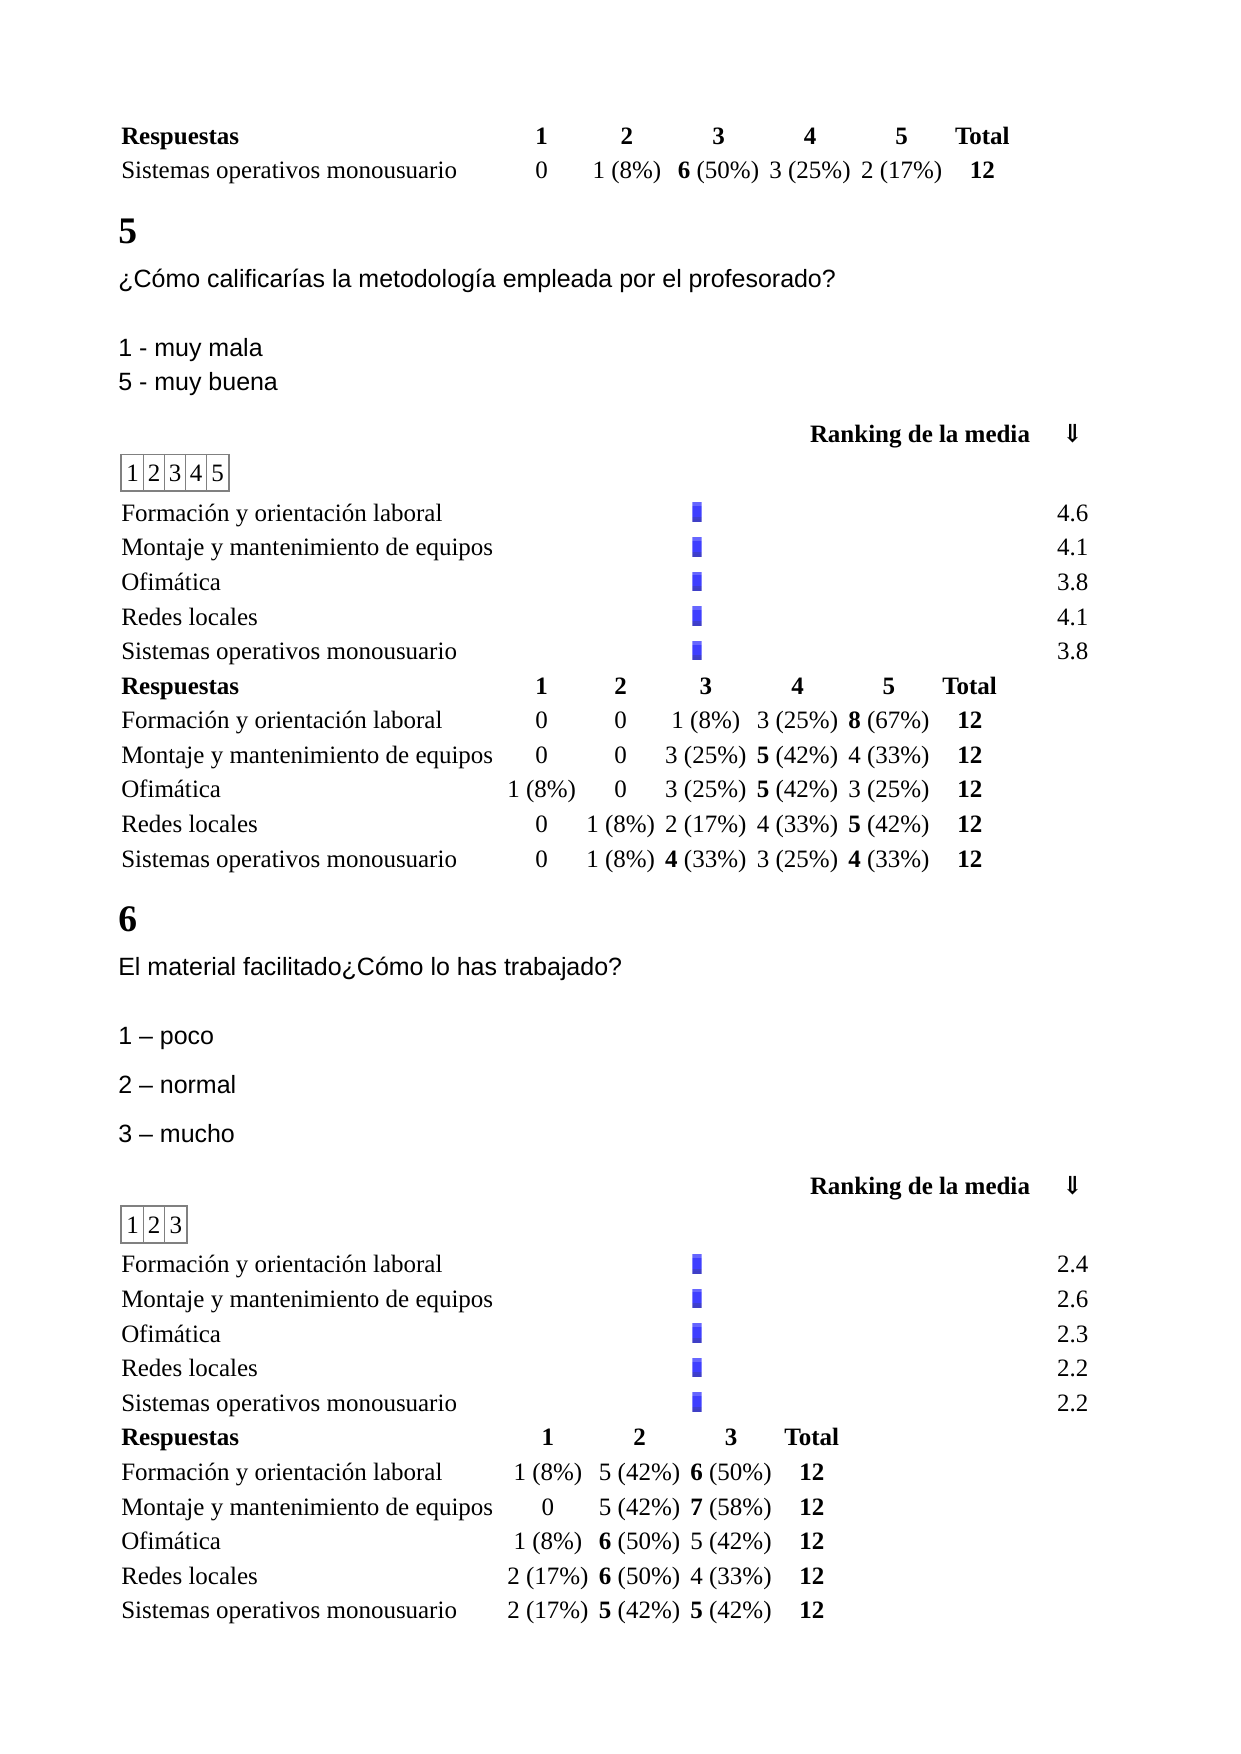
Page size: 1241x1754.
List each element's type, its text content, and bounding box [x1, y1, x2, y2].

picture [692, 502, 702, 522]
table_header 1 [122, 455, 143, 490]
table_cell Ofimática [118, 564, 689, 599]
table_cell 5 (42%) [594, 1489, 685, 1523]
table_header 3 [673, 118, 764, 153]
table_cell Redes locales [118, 806, 502, 841]
picture [692, 1358, 702, 1377]
table_header 2 [581, 118, 672, 153]
table_cell 3 (25%) [660, 737, 751, 772]
table_header 5 [207, 455, 228, 490]
subtitle 6 [118, 896, 1122, 939]
table_cell 0 [502, 1489, 593, 1523]
table_cell 1 (8%) [502, 1523, 593, 1558]
table_cell Redes locales [118, 1558, 502, 1592]
table_cell 0 [581, 772, 660, 806]
table_cell Montaje y mantenimiento de equipos [118, 1489, 502, 1523]
table_cell Redes locales [118, 599, 689, 633]
table_header 2 [144, 455, 164, 490]
table_cell Montaje y mantenimiento de equipos [118, 530, 689, 564]
table_cell [689, 1385, 1033, 1419]
table_cell 12 [777, 1593, 846, 1627]
subtitle 5 [118, 208, 1122, 251]
table_cell 2 (17%) [856, 153, 947, 187]
table_cell 1 (8%) [502, 772, 581, 806]
table_cell 4.6 [1033, 495, 1112, 529]
table_cell 12 [777, 1489, 846, 1523]
table_cell 2.4 [1033, 1247, 1112, 1281]
table_header 1 [502, 1420, 593, 1454]
table_cell 0 [502, 737, 581, 772]
table_cell 5 (42%) [594, 1454, 685, 1489]
table_cell 0 [581, 703, 660, 737]
table_cell Sistemas operativos monousuario [118, 633, 689, 668]
table_cell Ofimática [118, 1316, 689, 1350]
table_cell 5 (42%) [685, 1593, 777, 1627]
table_cell 4.1 [1033, 599, 1112, 633]
table_cell 7 (58%) [685, 1489, 777, 1523]
picture [692, 537, 702, 557]
table_header Total [947, 118, 1017, 153]
picture [692, 572, 702, 591]
table_cell [689, 1350, 1033, 1385]
table_cell Sistemas operativos monousuario [118, 1385, 689, 1419]
table_cell Redes locales [118, 1350, 689, 1385]
table_cell 5 (42%) [843, 806, 934, 841]
table_cell 3.8 [1033, 564, 1112, 599]
table_cell [689, 530, 1033, 564]
table_cell 12 [777, 1454, 846, 1489]
table_cell [689, 451, 1033, 495]
table_cell [1033, 1203, 1112, 1247]
table_header 2 [144, 1207, 164, 1242]
table_cell 3.8 [1033, 633, 1112, 668]
table_cell 8 (67%) [843, 703, 934, 737]
table_header 2 [594, 1420, 685, 1454]
table_cell Montaje y mantenimiento de equipos [118, 737, 502, 772]
table_cell 1 (8%) [502, 1454, 593, 1489]
table_cell 6 (50%) [594, 1558, 685, 1592]
table_cell 1 (8%) [581, 841, 660, 875]
table_cell 6 (50%) [685, 1454, 777, 1489]
table_cell [118, 451, 689, 495]
table_cell [118, 1203, 689, 1247]
table_header 1 [122, 1207, 143, 1242]
picture [692, 1323, 702, 1343]
picture [692, 641, 702, 660]
table_cell Ofimática [118, 772, 502, 806]
table_header 4 [764, 118, 856, 153]
text ¿Cómo calificarías la metodología empleada por el profesorado? 1 - muy mala 5 - muy buena [118, 264, 1122, 396]
table_cell 12 [777, 1523, 846, 1558]
table_cell Ofimática [118, 1523, 502, 1558]
table_cell 2.6 [1033, 1281, 1112, 1316]
table_header Respuestas [118, 668, 502, 702]
table_cell Sistemas operativos monousuario [118, 1593, 502, 1627]
table_cell 6 (50%) [594, 1523, 685, 1558]
table_cell 0 [502, 841, 581, 875]
table_cell 12 [935, 703, 1004, 737]
table_cell 12 [935, 737, 1004, 772]
picture [692, 1254, 702, 1274]
text El material facilitado¿Cómo lo has trabajado? 1 – poco [118, 952, 1122, 1049]
table_header 1 [502, 668, 581, 702]
table_cell 3 (25%) [751, 703, 843, 737]
table_cell Formación y orientación laboral [118, 703, 502, 737]
table_cell 0 [502, 153, 581, 187]
table_cell 2.2 [1033, 1385, 1112, 1419]
picture [692, 1392, 702, 1412]
table_cell 4 (33%) [843, 737, 934, 772]
table_cell [1033, 451, 1112, 495]
table_cell 3 (25%) [764, 153, 856, 187]
table_cell 5 (42%) [685, 1523, 777, 1558]
table_cell [689, 495, 1033, 529]
table_header 4 [751, 668, 843, 702]
table_cell Sistemas operativos monousuario [118, 841, 502, 875]
table_header ⇓ [1033, 416, 1112, 451]
table_header 2 [581, 668, 660, 702]
table_header Total [777, 1420, 846, 1454]
table_cell Formación y orientación laboral [118, 495, 689, 529]
table_cell 5 (42%) [751, 772, 843, 806]
table_cell [689, 633, 1033, 668]
table_cell Formación y orientación laboral [118, 1454, 502, 1489]
table_header 3 [660, 668, 751, 702]
table_cell 0 [581, 737, 660, 772]
table_cell 4 (33%) [660, 841, 751, 875]
table_cell 3 (25%) [751, 841, 843, 875]
table_cell [689, 1281, 1033, 1316]
table_cell 0 [502, 703, 581, 737]
table_cell [689, 599, 1033, 633]
table_header Ranking de la media [689, 416, 1033, 451]
table_header 4 [186, 455, 206, 490]
picture [692, 606, 702, 626]
table_cell 2 (17%) [502, 1558, 593, 1592]
picture [692, 1289, 702, 1308]
table_cell 2 (17%) [502, 1593, 593, 1627]
table_cell 4 (33%) [751, 806, 843, 841]
table_cell 12 [935, 841, 1004, 875]
table_header 3 [165, 1207, 186, 1242]
table_cell Sistemas operativos monousuario [118, 153, 502, 187]
table_cell 6 (50%) [673, 153, 764, 187]
table_cell [689, 1247, 1033, 1281]
table_cell 4 (33%) [685, 1558, 777, 1592]
table_header 5 [843, 668, 934, 702]
table_cell Montaje y mantenimiento de equipos [118, 1281, 689, 1316]
table_header 3 [165, 455, 185, 490]
table_header 3 [685, 1420, 777, 1454]
table_cell 2 (17%) [660, 806, 751, 841]
table_cell Formación y orientación laboral [118, 1247, 689, 1281]
text 3 – mucho [118, 1119, 1122, 1148]
table_header Respuestas [118, 118, 502, 153]
table_cell 5 (42%) [594, 1593, 685, 1627]
table_header Respuestas [118, 1420, 502, 1454]
table_cell 12 [777, 1558, 846, 1592]
table_header Total [935, 668, 1004, 702]
table_header ⇓ [1033, 1168, 1112, 1202]
table_cell 12 [935, 806, 1004, 841]
table_header 1 [502, 118, 581, 153]
table_header 5 [856, 118, 947, 153]
table_cell 1 (8%) [660, 703, 751, 737]
table_cell 12 [947, 153, 1017, 187]
table_cell [689, 1316, 1033, 1350]
text 2 – normal [118, 1070, 1122, 1098]
table_header [118, 416, 689, 451]
table_cell [689, 564, 1033, 599]
table_cell 3 (25%) [660, 772, 751, 806]
table_cell 2.2 [1033, 1350, 1112, 1385]
table_cell 1 (8%) [581, 153, 672, 187]
table_cell 1 (8%) [581, 806, 660, 841]
table_header [118, 1168, 689, 1202]
table_cell 12 [935, 772, 1004, 806]
table_cell 3 (25%) [843, 772, 934, 806]
table_cell 2.3 [1033, 1316, 1112, 1350]
table_header Ranking de la media [689, 1168, 1033, 1202]
table_cell 4.1 [1033, 530, 1112, 564]
table_cell 5 (42%) [751, 737, 843, 772]
table_cell [689, 1203, 1033, 1247]
table_cell 0 [502, 806, 581, 841]
table_cell 4 (33%) [843, 841, 934, 875]
